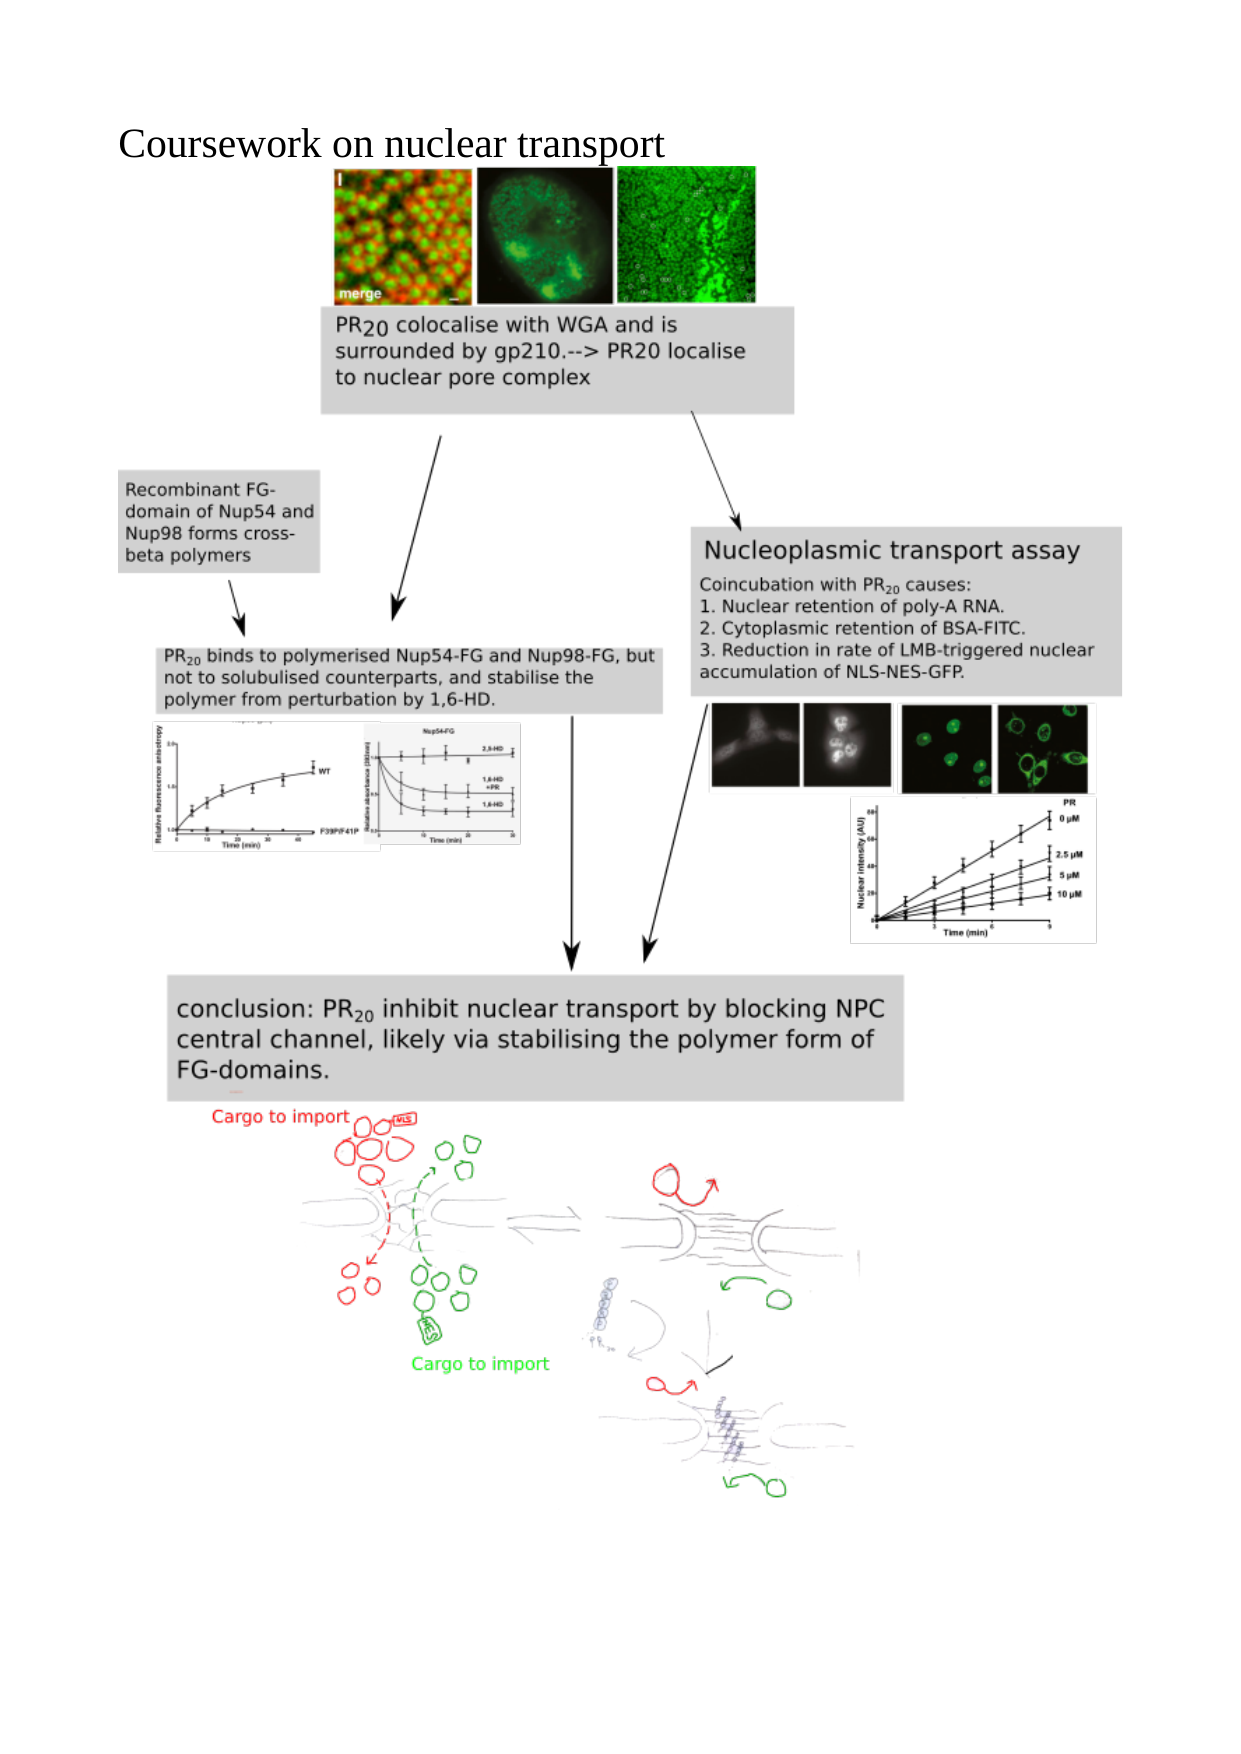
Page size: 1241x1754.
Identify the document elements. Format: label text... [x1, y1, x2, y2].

picture [118, 166, 1123, 1510]
text Coursework on nuclear transport [118, 118, 1122, 166]
